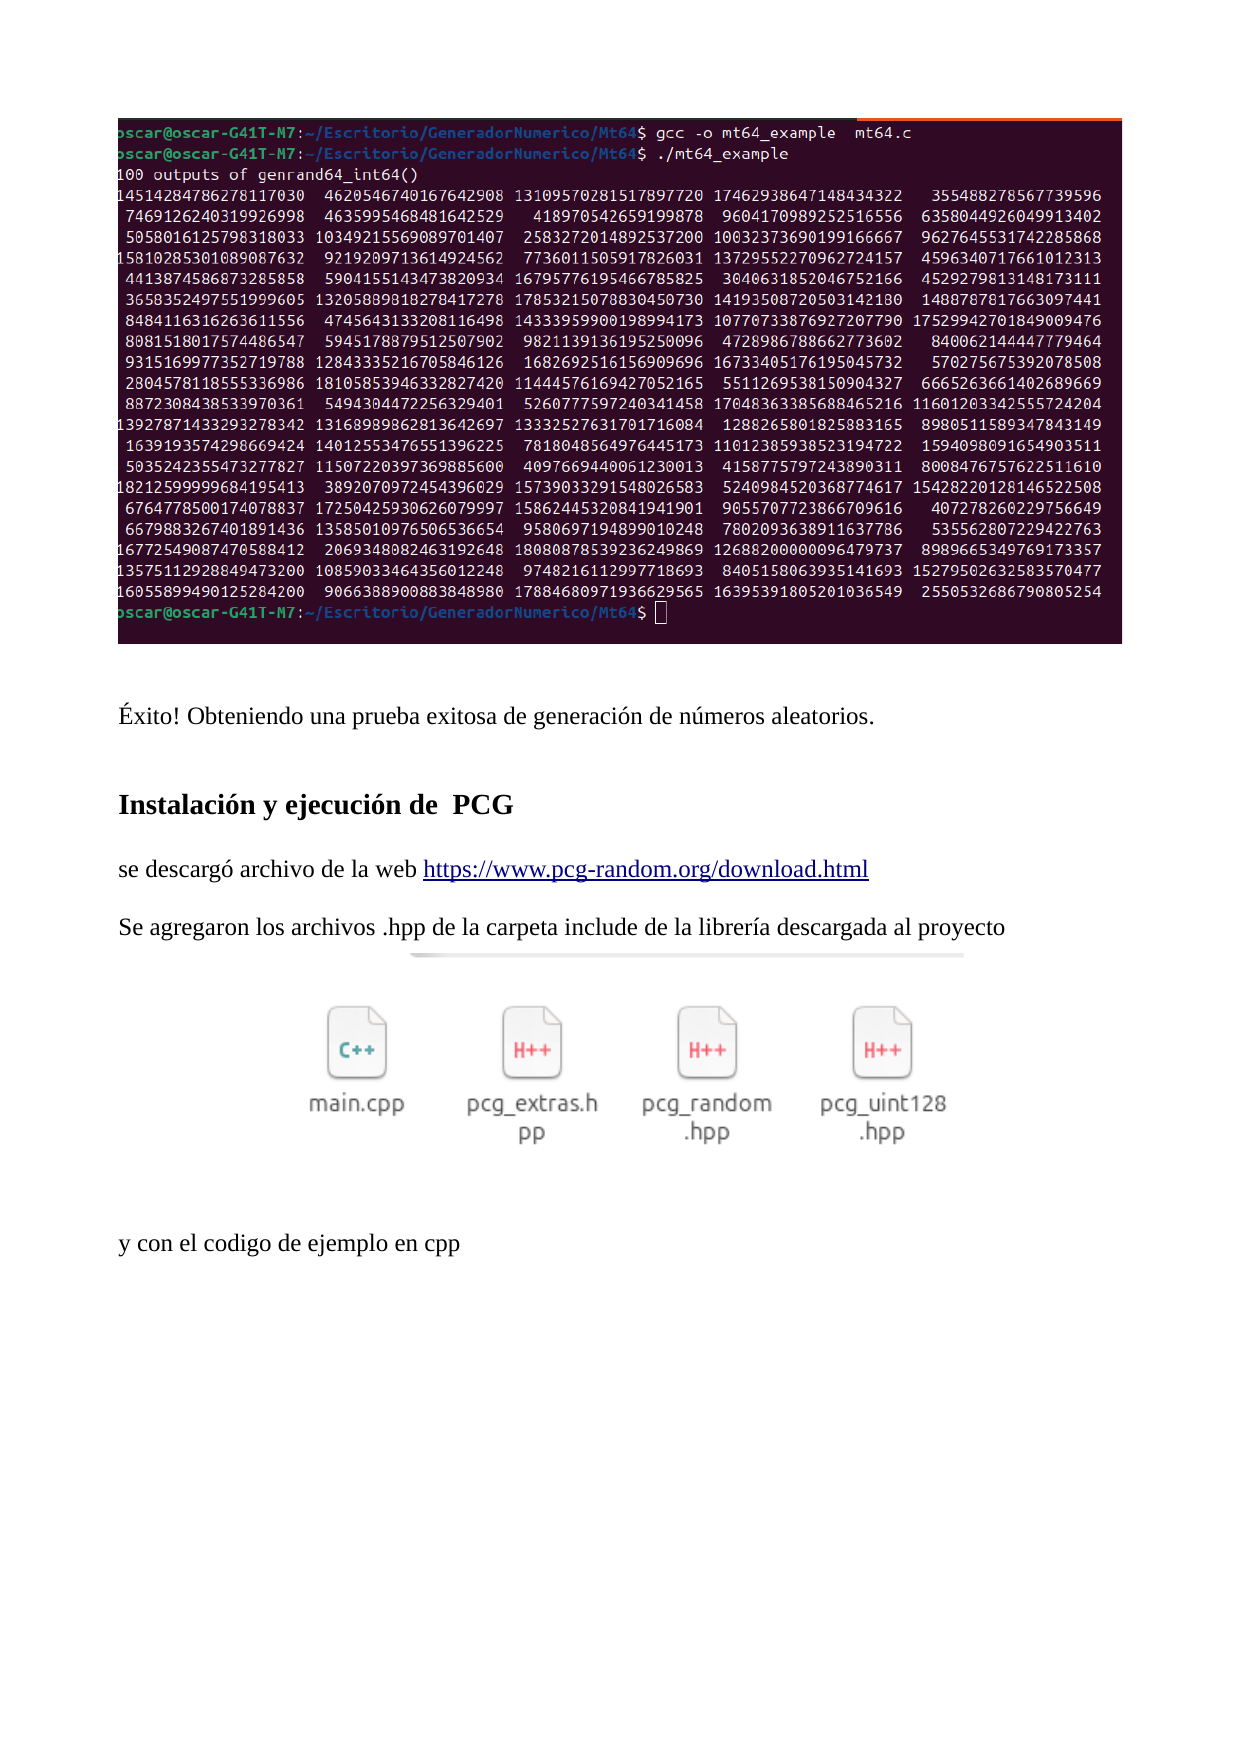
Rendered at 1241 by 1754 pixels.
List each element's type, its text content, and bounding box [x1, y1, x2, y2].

text y con el codigo de ejemplo en cpp [118, 1228, 1122, 1257]
text Se agregaron los archivos .hpp de la carpeta include de la librería descargada al proyecto [118, 912, 1122, 941]
picture [118, 118, 1123, 644]
text se descargó archivo de la web https://www.pcg-random.org/download.html [118, 854, 1122, 883]
picture [276, 953, 964, 1204]
text Instalación y ejecución de PCG [118, 787, 1122, 821]
text Éxito! Obteniendo una prueba exitosa de generación de números aleatorios. [118, 701, 1122, 730]
